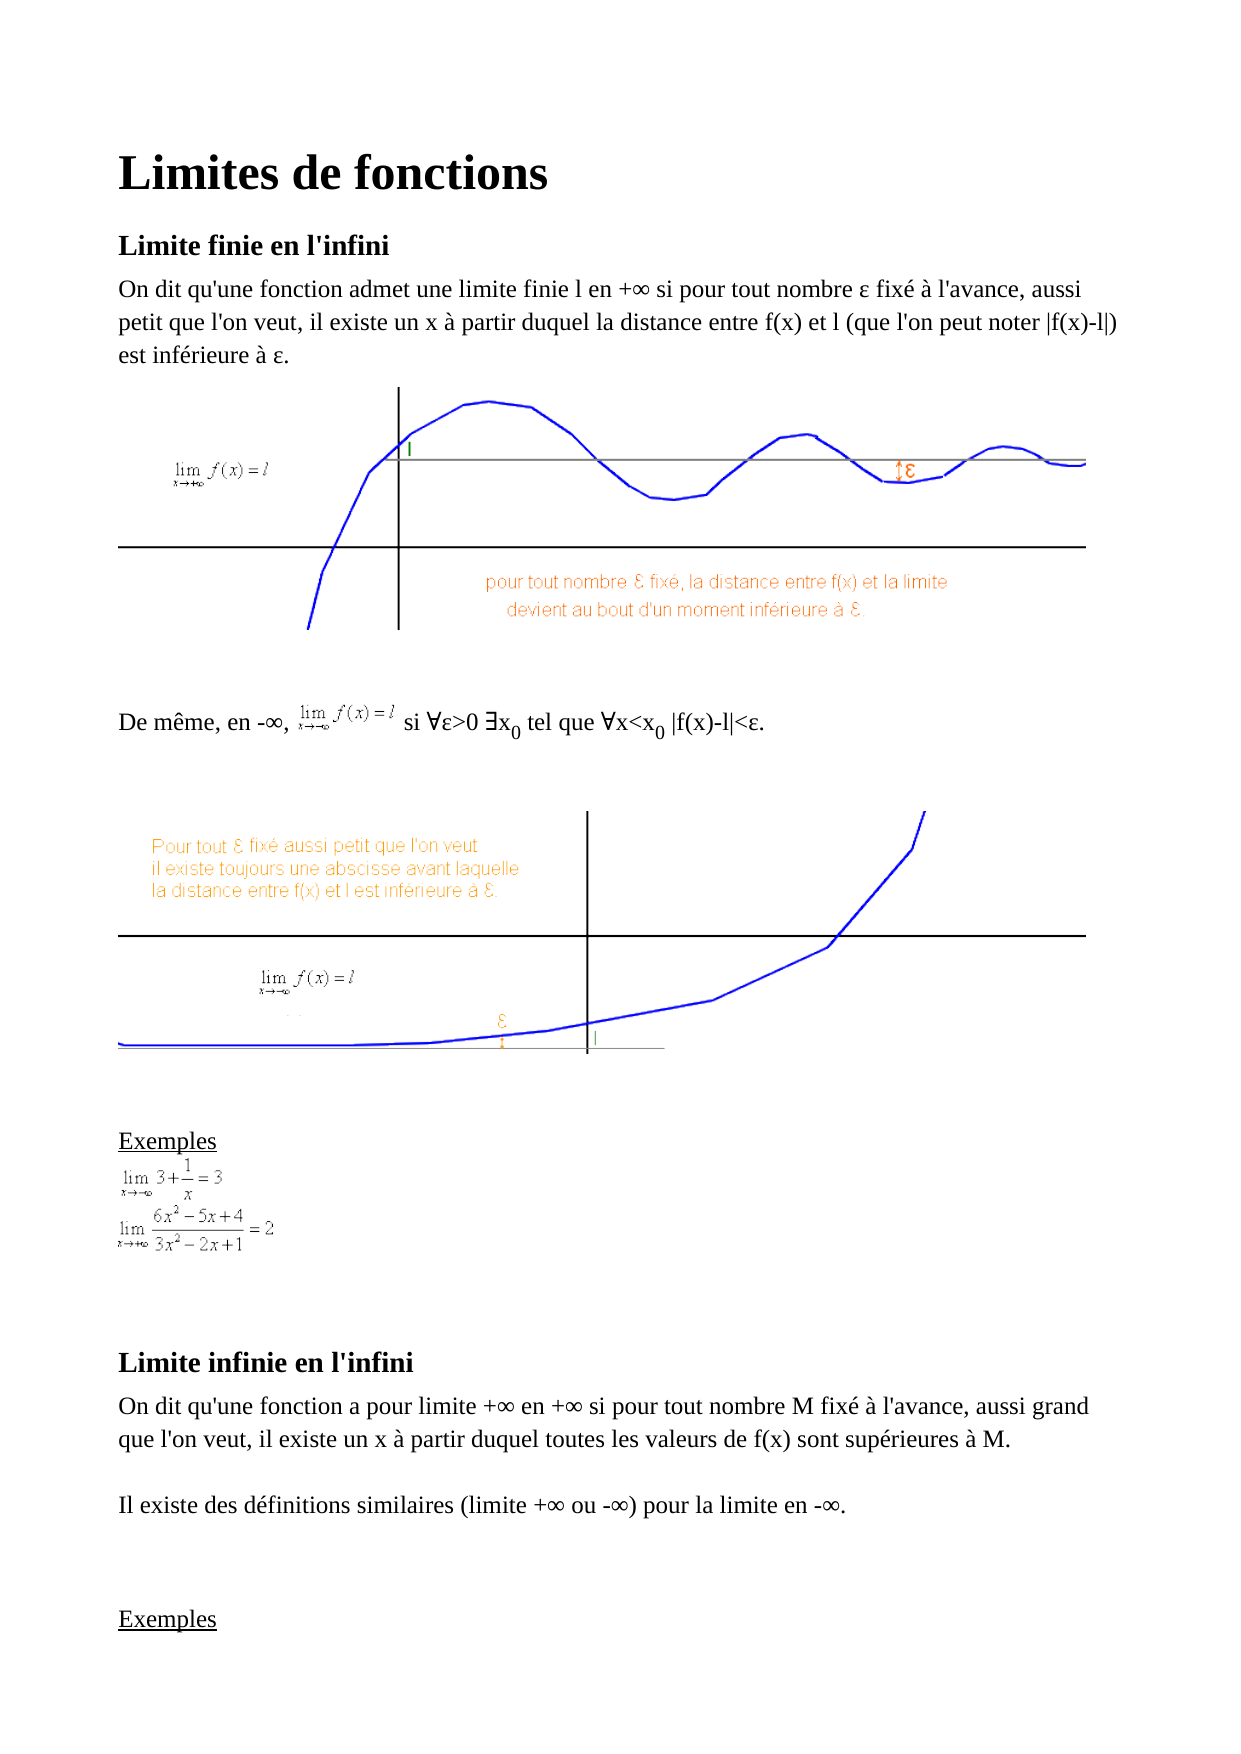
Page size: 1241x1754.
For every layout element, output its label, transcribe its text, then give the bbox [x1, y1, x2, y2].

text On dit qu'une fonction admet une limite finie l en +∞ si pour tout nombre ε fixé à l'avance, aussi petit que l'on veut, il existe un x à partir duquel la distance entre f(x) et l (que l'on peut noter |f(x)-l|) est inférieure à ε. [118, 274, 1122, 368]
text Exemples [118, 1126, 1122, 1251]
text On dit qu'une fonction a pour limite +∞ en +∞ si pour tout nombre M fixé à l'avance, aussi grand que l'on veut, il existe un x à partir duquel toutes les valeurs de f(x) sont supérieures à M. Il existe des définitions similaires (limite +∞ ou -∞) pour la limite en -∞. [118, 1391, 1122, 1585]
subtitle Limite finie en l'infini [118, 228, 1122, 261]
picture [118, 1158, 223, 1201]
picture [118, 1205, 273, 1252]
picture [118, 387, 1086, 630]
picture [118, 811, 1086, 1054]
text Exemples [118, 1604, 1122, 1633]
text De même, en -∞, si ∀ε>0 ∃x0 tel que ∀x<x0 |f(x)-l|<ε. [118, 701, 1122, 744]
picture [295, 701, 398, 731]
subtitle Limites de fonctions [118, 143, 1122, 201]
subtitle Limite infinie en l'infini [118, 1345, 1122, 1379]
